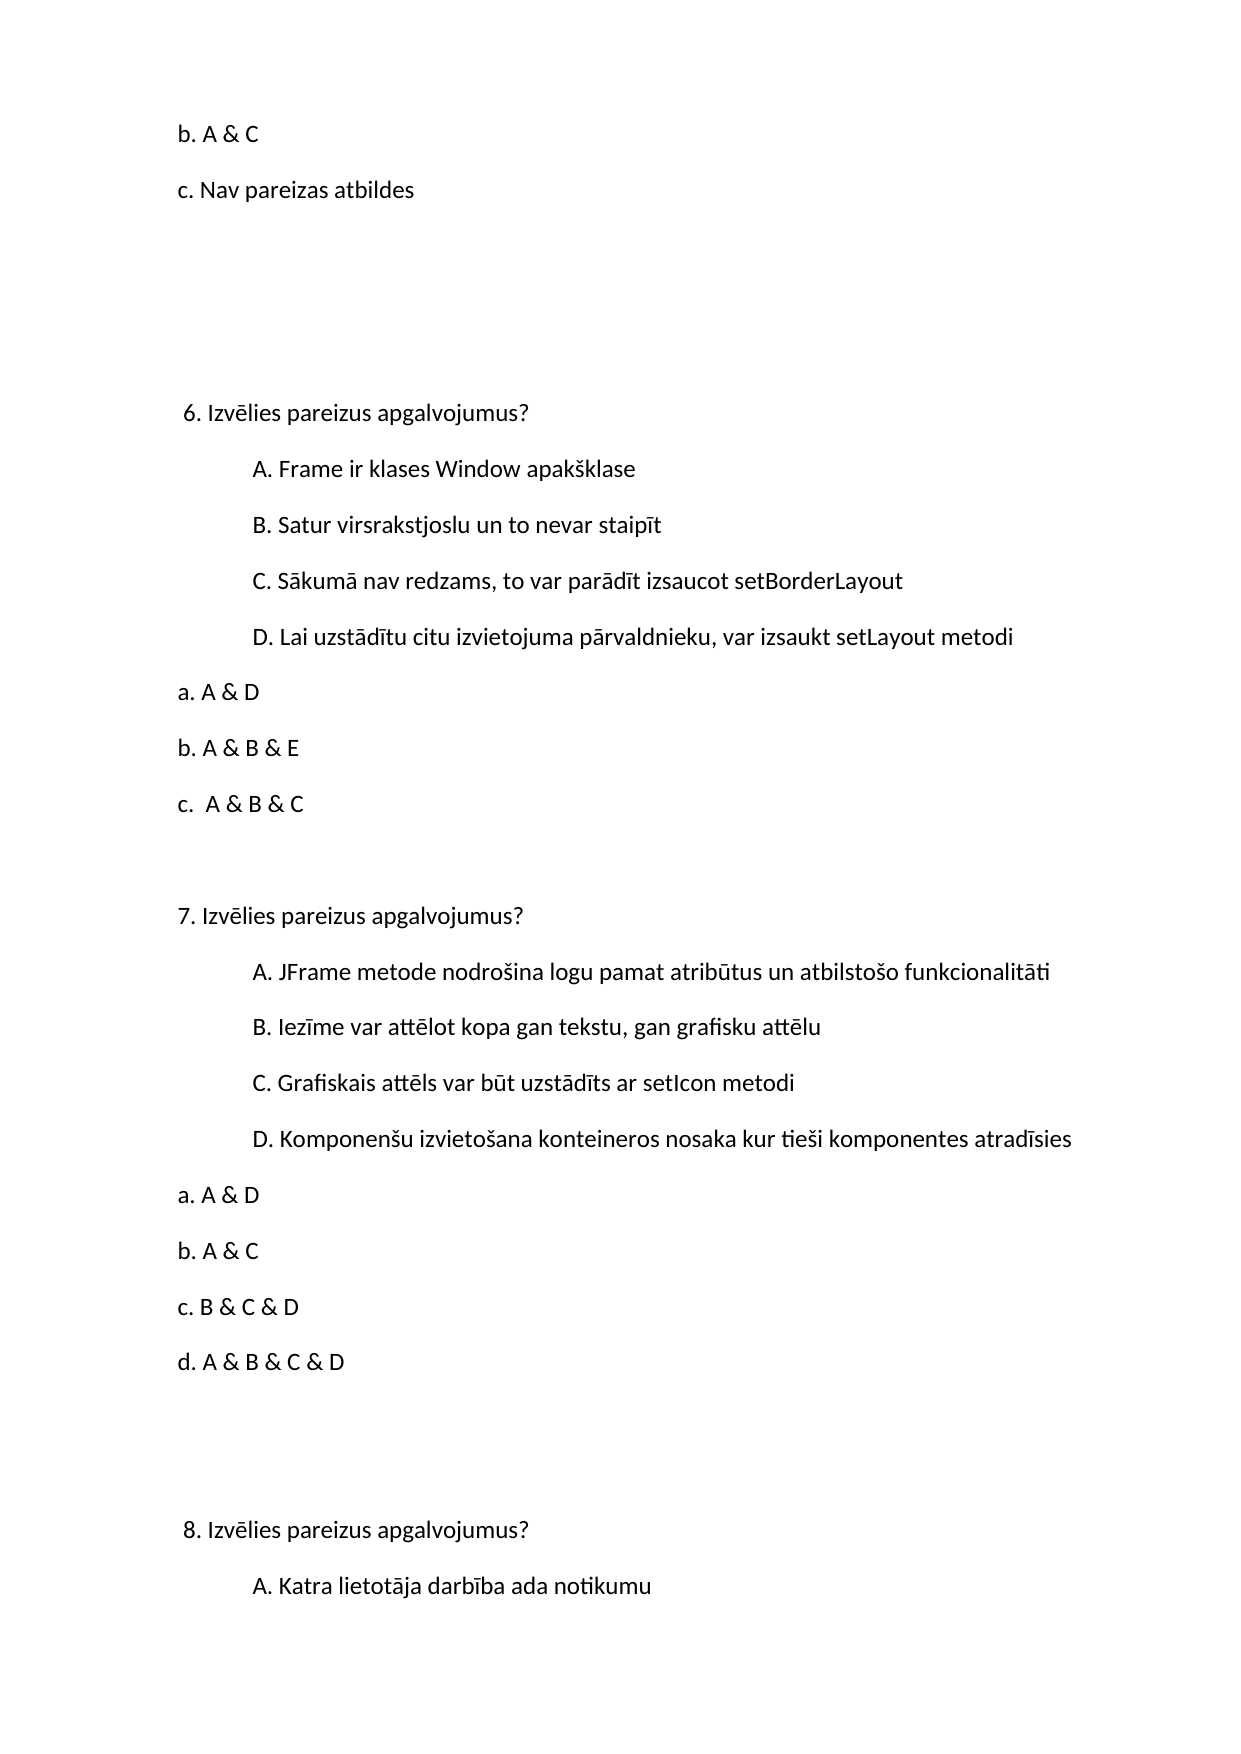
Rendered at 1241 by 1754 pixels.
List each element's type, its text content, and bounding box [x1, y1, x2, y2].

list a. A & D [177, 1179, 1152, 1209]
list A. Frame ir klases Window apakšklase [252, 453, 1152, 484]
list B. Iezīme var attēlot kopa gan tekstu, gan grafisku attēlu [252, 1011, 1152, 1042]
list C. Sākumā nav redzams, to var parādīt izsaucot setBorderLayout [252, 565, 1152, 595]
list c. Nav pareizas atbildes [177, 174, 1152, 204]
list A. Katra lietotāja darbība ada notikumu [252, 1570, 1152, 1600]
list D. Lai uzstādītu citu izvietojuma pārvaldnieku, var izsaukt setLayout metodi [252, 621, 1152, 651]
list D. Komponenšu izvietošana konteineros nosaka kur tieši komponentes atradīsies [252, 1123, 1152, 1154]
list b. A & B & E [177, 732, 1152, 763]
list b. A & C [177, 118, 1152, 149]
list A. JFrame metode nodrošina logu pamat atribūtus un atbilstošo funkcionalitāti [252, 956, 1152, 986]
list c. B & C & D [177, 1291, 1152, 1321]
list C. Grafiskais attēls var būt uzstādīts ar setIcon metodi [252, 1067, 1152, 1098]
list 7. Izvēlies pareizus apgalvojumus? [177, 900, 1152, 930]
list b. A & C [177, 1235, 1152, 1265]
list 6. Izvēlies pareizus apgalvojumus? [177, 397, 1152, 428]
list a. A & D [177, 676, 1152, 707]
list B. Satur virsrakstjoslu un to nevar staipīt [252, 509, 1152, 539]
list 8. Izvēlies pareizus apgalvojumus? [177, 1514, 1152, 1544]
list d. A & B & C & D [177, 1346, 1152, 1377]
list c. A & B & C [177, 788, 1152, 819]
